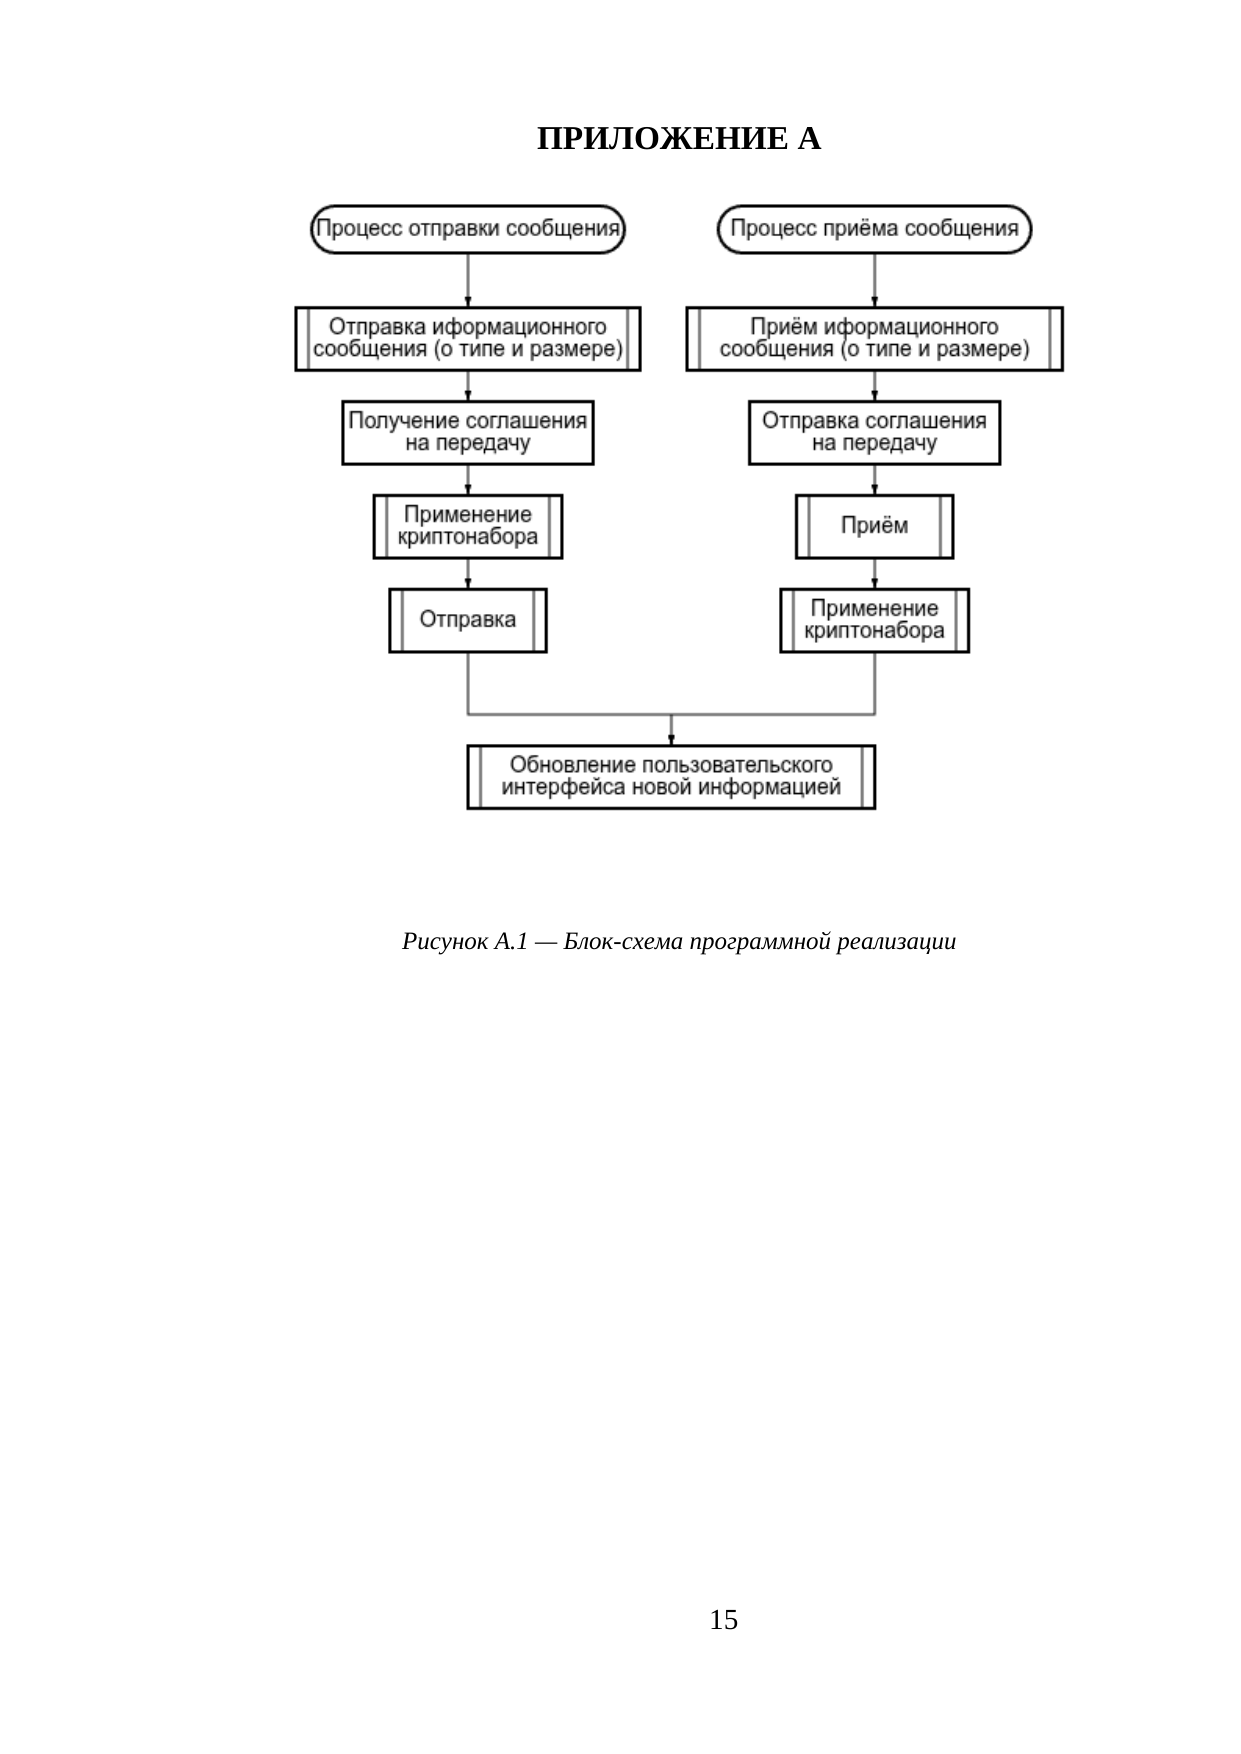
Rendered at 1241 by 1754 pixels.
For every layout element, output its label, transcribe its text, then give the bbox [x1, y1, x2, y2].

subtitle ПРИЛОЖЕНИЕ А [177, 118, 1181, 156]
picture [265, 175, 1094, 840]
text Рисунок А.1 — Блок-схема программной реализации [177, 926, 1181, 955]
